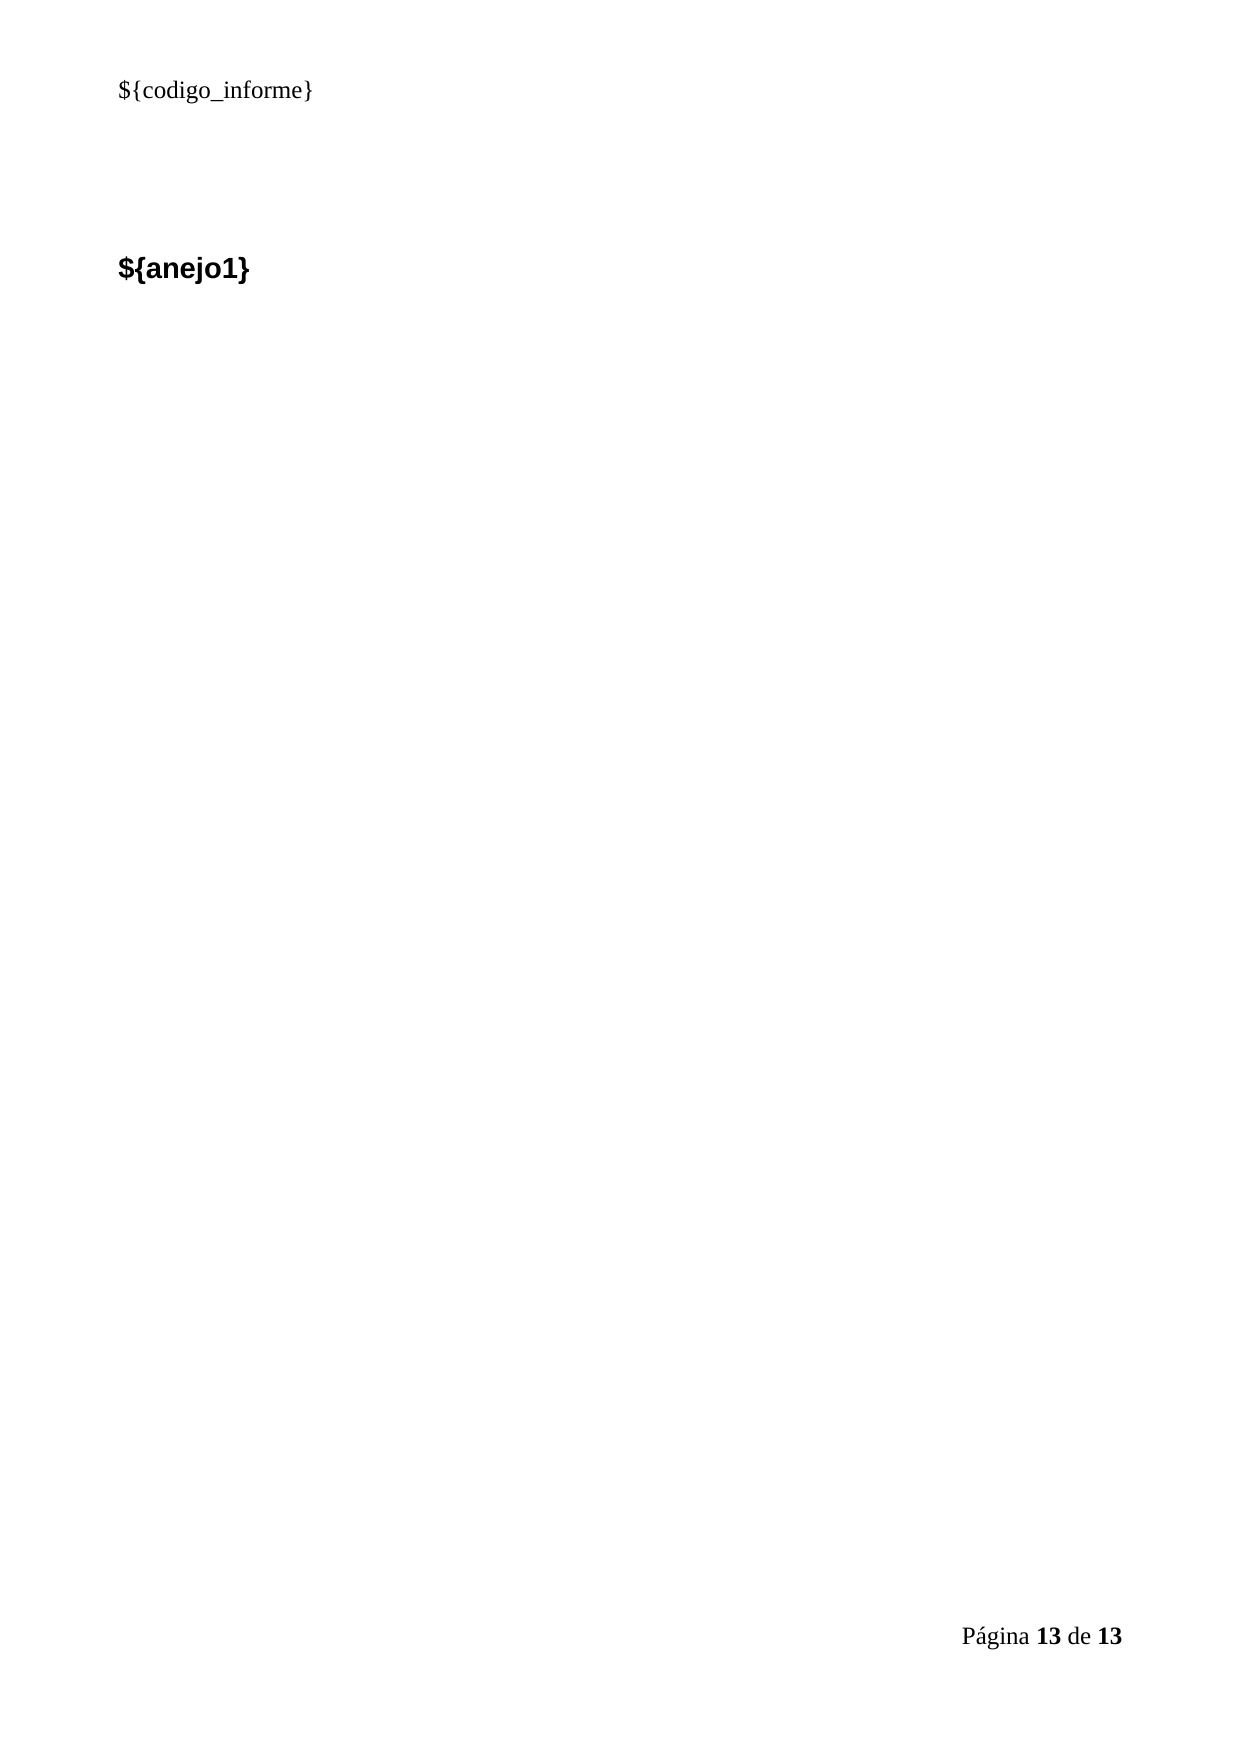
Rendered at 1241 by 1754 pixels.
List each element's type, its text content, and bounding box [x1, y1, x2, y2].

subtitle ${anejo1} [118, 251, 1122, 284]
